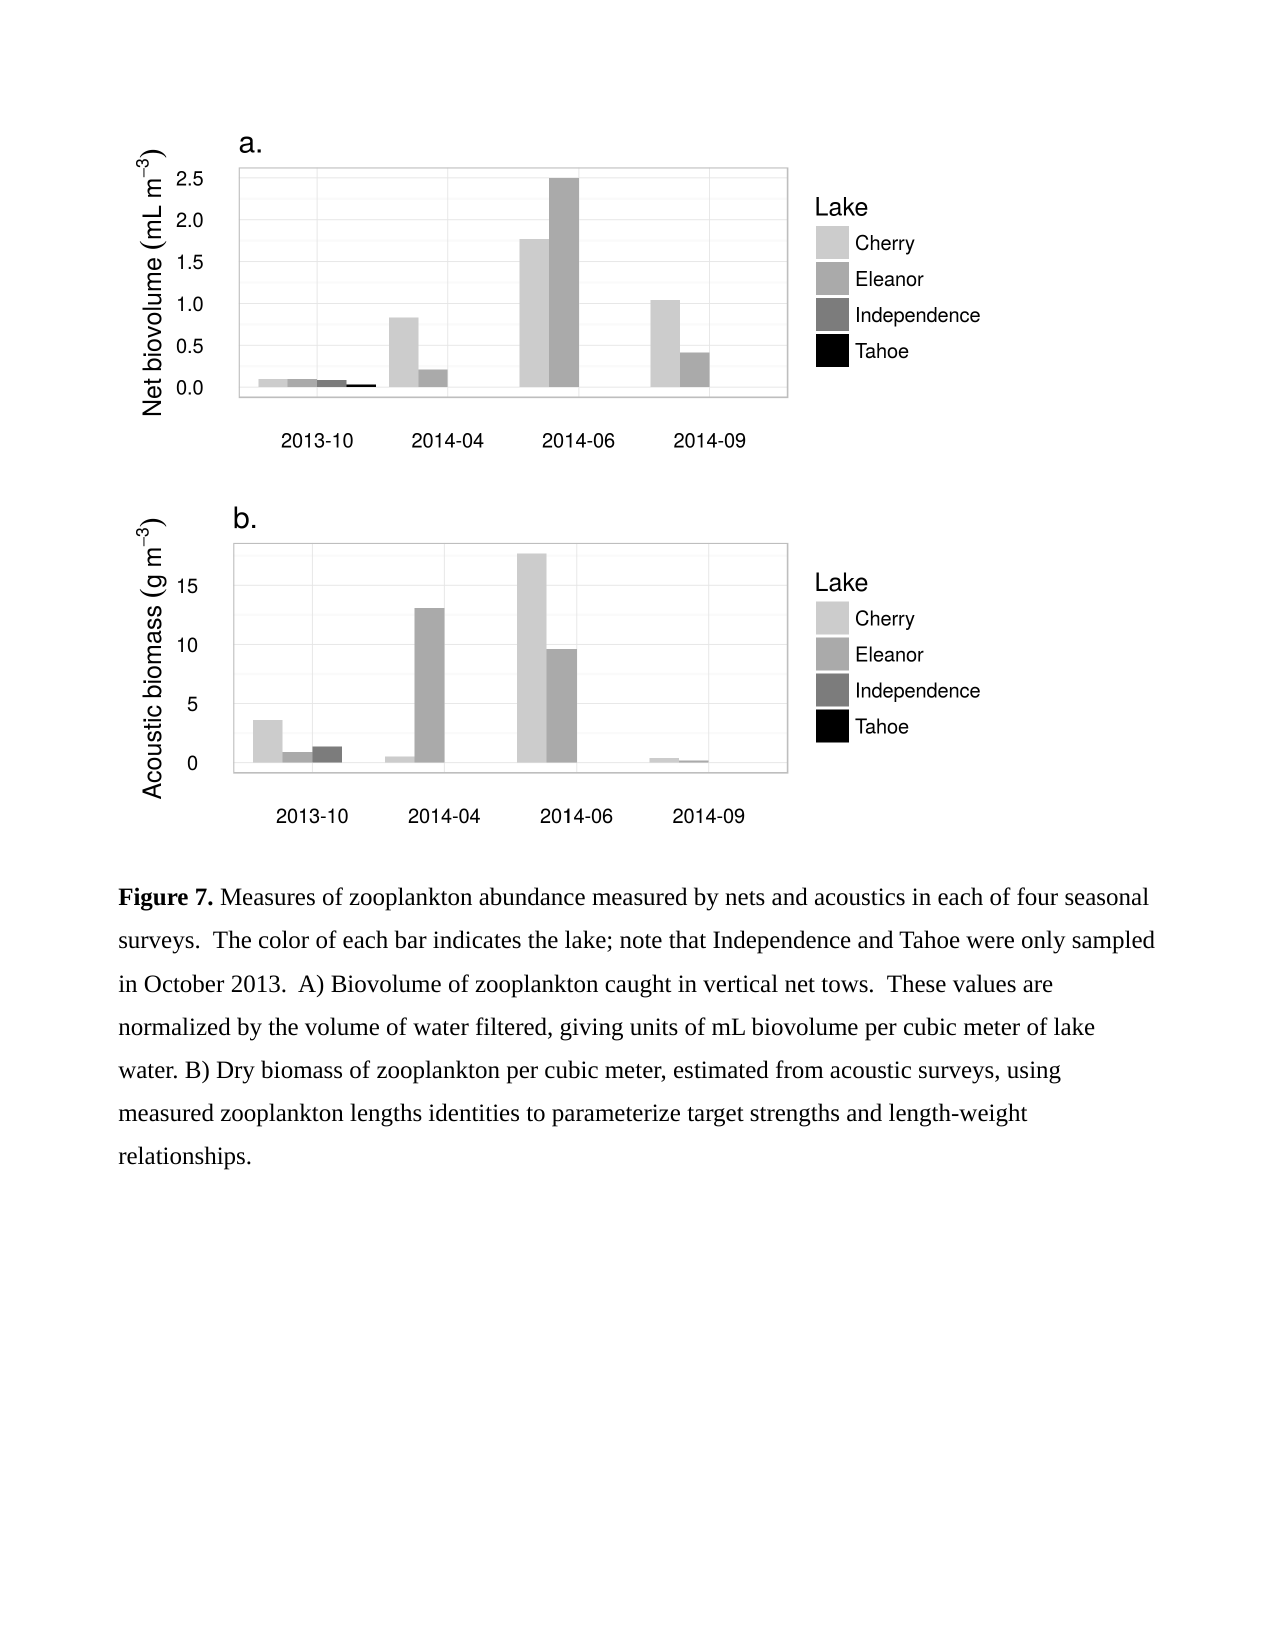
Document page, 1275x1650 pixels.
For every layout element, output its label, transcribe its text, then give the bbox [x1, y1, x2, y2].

text Figure 7. Measures of zooplankton abundance measured by nets and acoustics in each of four seasonal surveys. The color of each bar indicates the lake; note that Independence and Tahoe were only sampled in October 2013. A) Biovolume of zooplankton caught in vertical net tows. These values are normalized by the volume of water filtered, giving units of mL biovolume per cubic meter of lake water. B) Dry biomass of zooplankton per cubic meter, estimated from acoustic surveys, using measured zooplankton lengths identities to parameterize target strengths and length-weight relationships. [118, 882, 1157, 1170]
picture [118, 118, 1019, 869]
